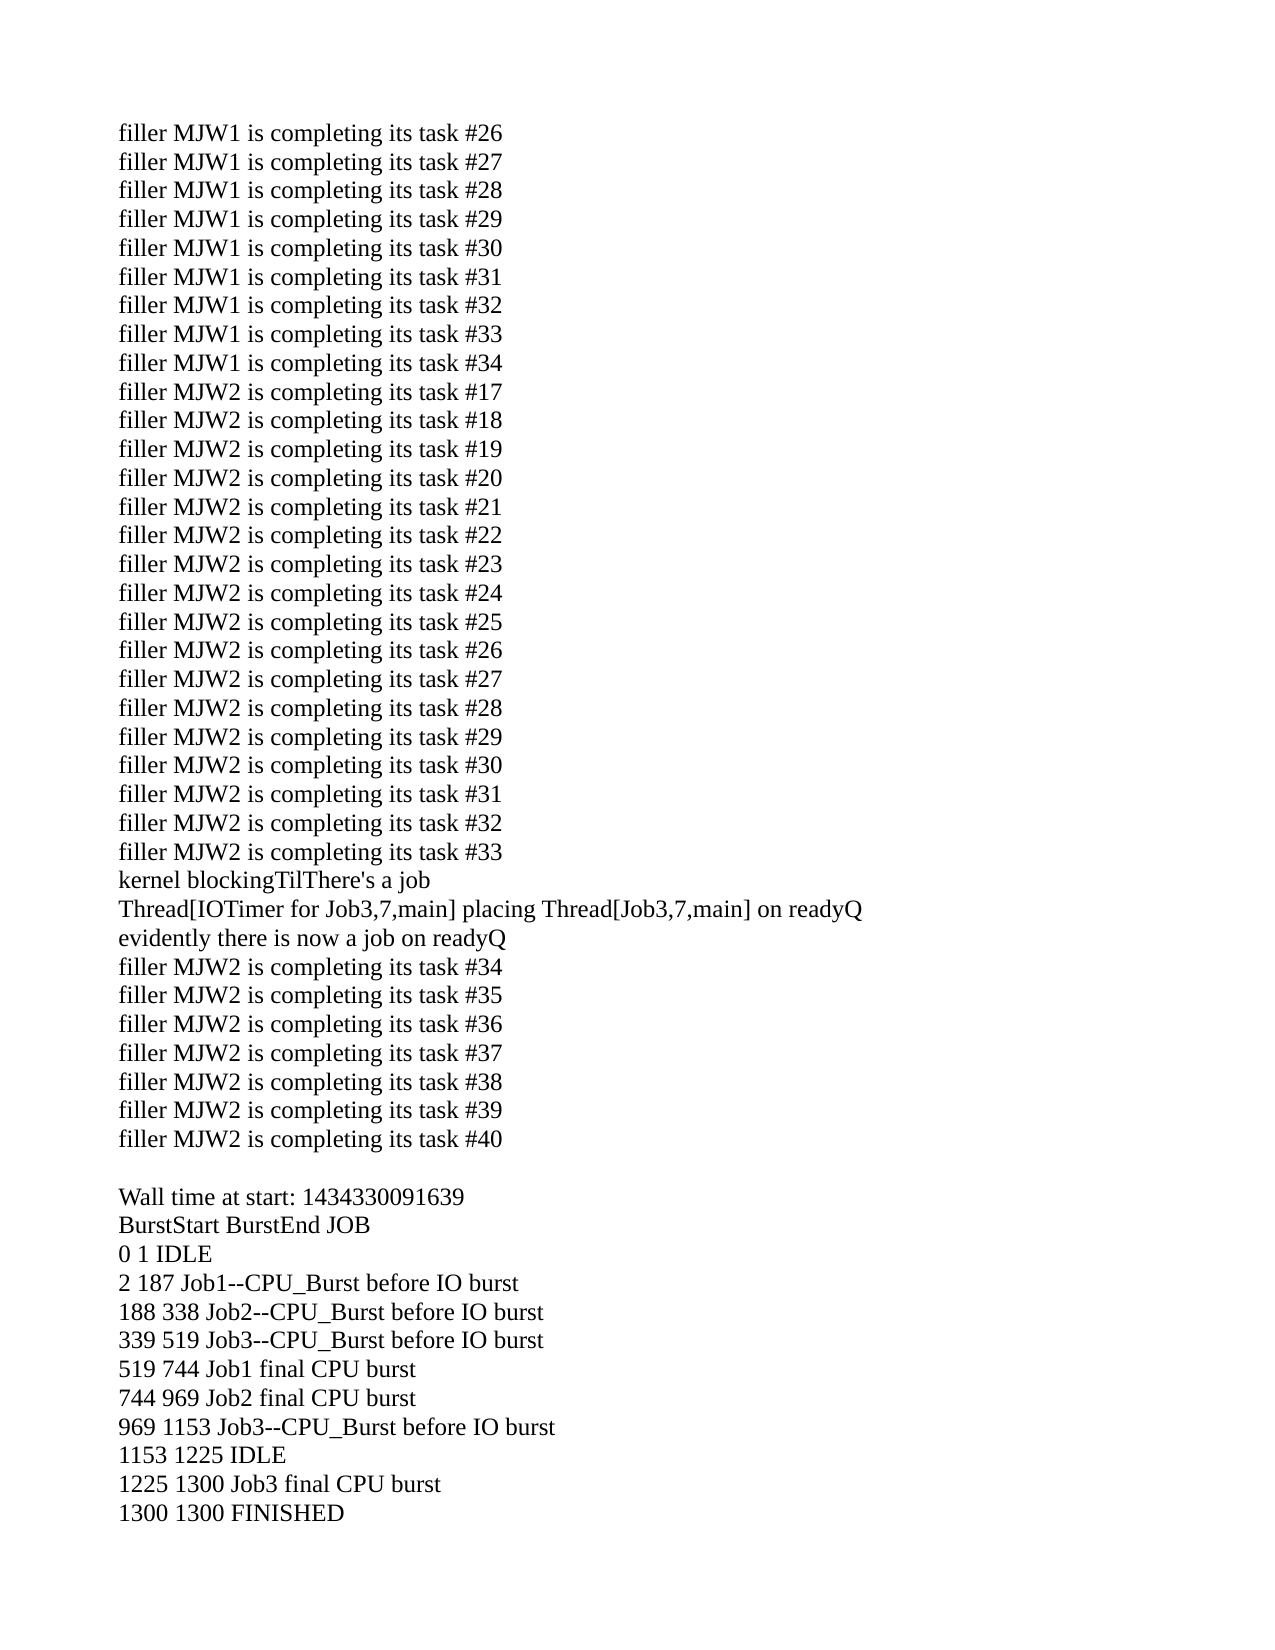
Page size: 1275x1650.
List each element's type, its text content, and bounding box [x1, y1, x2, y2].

text kernel blockingTilThere's a job [118, 866, 1157, 894]
text filler MJW1 is completing its task #33 [118, 319, 1157, 348]
text filler MJW2 is completing its task #21 [118, 492, 1157, 521]
text filler MJW2 is completing its task #38 [118, 1067, 1157, 1096]
text filler MJW1 is completing its task #31 [118, 262, 1157, 291]
text 0 1 IDLE [118, 1239, 1157, 1268]
text 744 969 Job2 final CPU burst [118, 1383, 1157, 1412]
text filler MJW2 is completing its task #32 [118, 808, 1157, 837]
text filler MJW1 is completing its task #28 [118, 176, 1157, 204]
text filler MJW2 is completing its task #25 [118, 607, 1157, 636]
text filler MJW1 is completing its task #29 [118, 204, 1157, 233]
text filler MJW1 is completing its task #32 [118, 291, 1157, 319]
text filler MJW2 is completing its task #20 [118, 463, 1157, 492]
text filler MJW1 is completing its task #26 [118, 118, 1157, 147]
text filler MJW2 is completing its task #29 [118, 722, 1157, 751]
text filler MJW2 is completing its task #30 [118, 751, 1157, 779]
text BurstStart BurstEnd JOB [118, 1211, 1157, 1239]
text filler MJW2 is completing its task #26 [118, 636, 1157, 664]
text filler MJW2 is completing its task #31 [118, 779, 1157, 808]
text filler MJW2 is completing its task #17 [118, 377, 1157, 406]
text filler MJW2 is completing its task #36 [118, 1009, 1157, 1038]
text filler MJW1 is completing its task #34 [118, 348, 1157, 377]
text filler MJW2 is completing its task #34 [118, 952, 1157, 981]
text filler MJW2 is completing its task #28 [118, 693, 1157, 722]
text filler MJW2 is completing its task #19 [118, 434, 1157, 463]
text filler MJW2 is completing its task #27 [118, 664, 1157, 693]
text 519 744 Job1 final CPU burst [118, 1354, 1157, 1383]
text filler MJW2 is completing its task #40 [118, 1124, 1157, 1153]
text 969 1153 Job3--CPU_Burst before IO burst [118, 1412, 1157, 1441]
text evidently there is now a job on readyQ [118, 923, 1157, 952]
text Wall time at start: 1434330091639 [118, 1182, 1157, 1211]
text filler MJW2 is completing its task #39 [118, 1096, 1157, 1124]
text 188 338 Job2--CPU_Burst before IO burst [118, 1297, 1157, 1326]
text 2 187 Job1--CPU_Burst before IO burst [118, 1268, 1157, 1297]
text filler MJW2 is completing its task #18 [118, 406, 1157, 434]
text 339 519 Job3--CPU_Burst before IO burst [118, 1326, 1157, 1354]
text filler MJW2 is completing its task #33 [118, 837, 1157, 866]
text filler MJW2 is completing its task #35 [118, 981, 1157, 1009]
text 1225 1300 Job3 final CPU burst [118, 1469, 1157, 1498]
text filler MJW2 is completing its task #24 [118, 578, 1157, 607]
text 1153 1225 IDLE [118, 1441, 1157, 1469]
text 1300 1300 FINISHED [118, 1498, 1157, 1527]
text Thread[IOTimer for Job3,7,main] placing Thread[Job3,7,main] on readyQ [118, 894, 1157, 923]
text filler MJW1 is completing its task #30 [118, 233, 1157, 262]
text filler MJW2 is completing its task #23 [118, 549, 1157, 578]
text filler MJW1 is completing its task #27 [118, 147, 1157, 176]
text filler MJW2 is completing its task #22 [118, 521, 1157, 549]
text filler MJW2 is completing its task #37 [118, 1038, 1157, 1067]
